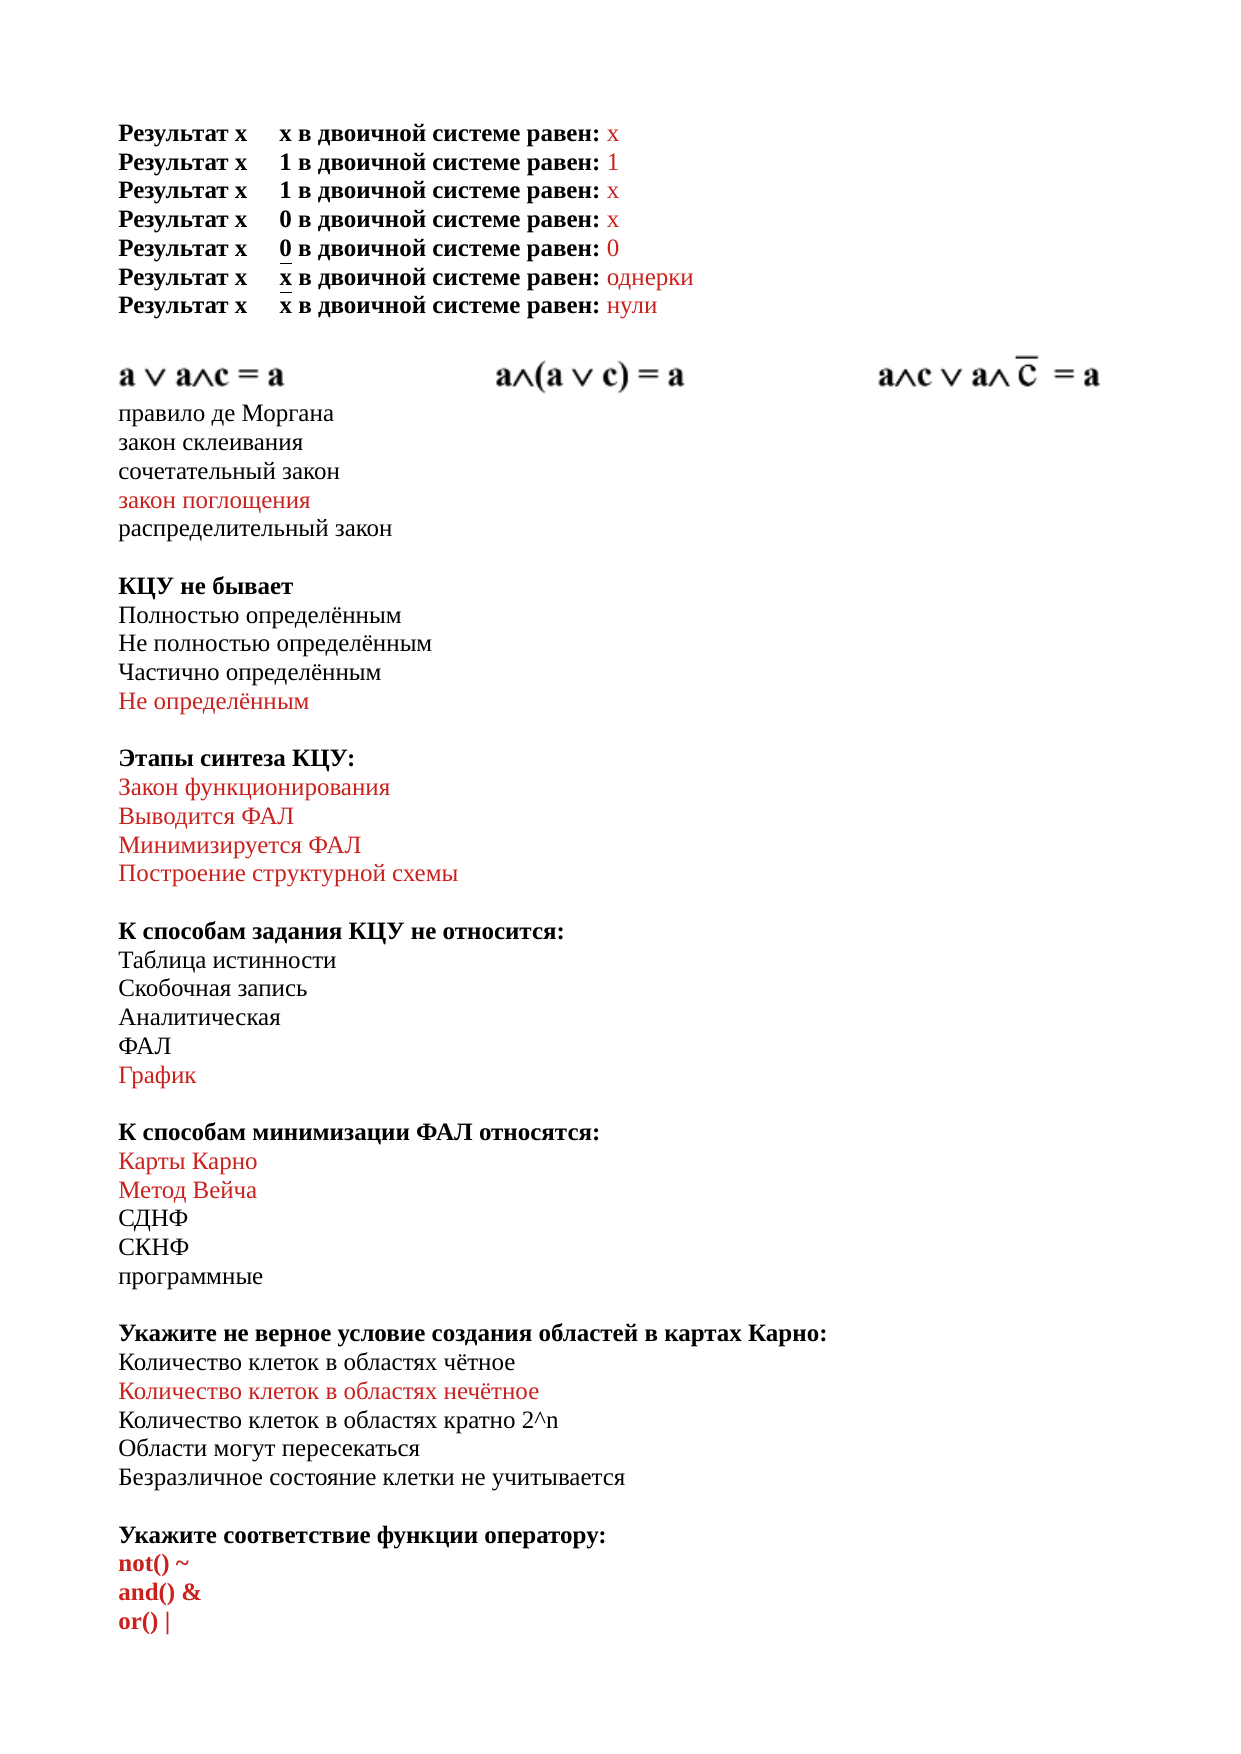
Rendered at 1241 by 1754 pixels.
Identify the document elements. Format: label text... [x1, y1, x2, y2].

text Карты Карно [118, 1146, 1122, 1175]
text Результат х  1 в двоичной системе равен: x [118, 176, 1122, 204]
text Минимизируется ФАЛ [118, 830, 1122, 858]
text КЦУ не бывает [118, 571, 1122, 600]
text Результат х  x в двоичной системе равен: однерки [118, 262, 1122, 291]
text Количество клеток в областях нечётное [118, 1376, 1122, 1405]
text СДНФ [118, 1203, 1122, 1232]
text Укажите соответствие функции оператору: [118, 1520, 1122, 1548]
text Закон функционирования [118, 772, 1122, 801]
text Частично определённым [118, 657, 1122, 686]
text and() & [118, 1577, 1122, 1606]
text К способам задания КЦУ не относится: [118, 916, 1122, 945]
picture [118, 348, 1123, 399]
text закон поглощения [118, 485, 1122, 513]
text Результат х  0 в двоичной системе равен: x [118, 204, 1122, 233]
text Результат х  x в двоичной системе равен: нули [118, 291, 1122, 319]
text Аналитическая [118, 1002, 1122, 1031]
text Количество клеток в областях чётное [118, 1347, 1122, 1376]
text сочетательный закон [118, 456, 1122, 485]
text Этапы синтеза КЦУ: [118, 743, 1122, 772]
text СКНФ [118, 1232, 1122, 1261]
text Результат х  0 в двоичной системе равен: 0 [118, 233, 1122, 262]
text Не определённым [118, 686, 1122, 715]
text правило де Моргана [118, 399, 1122, 427]
text программные [118, 1261, 1122, 1290]
text закон склеивания [118, 427, 1122, 456]
text Не полностью определённым [118, 628, 1122, 657]
text Выводится ФАЛ [118, 801, 1122, 830]
text or() | [118, 1606, 1122, 1635]
text Количество клеток в областях кратно 2^n [118, 1405, 1122, 1433]
text Таблица истинности [118, 945, 1122, 973]
text Построение структурной схемы [118, 858, 1122, 887]
text Результат х  х в двоичной системе равен: x [118, 118, 1122, 147]
text ФАЛ [118, 1031, 1122, 1060]
text Области могут пересекаться [118, 1433, 1122, 1462]
text Результат х  1 в двоичной системе равен: 1 [118, 147, 1122, 176]
text График [118, 1060, 1122, 1088]
text Метод Вейча [118, 1175, 1122, 1203]
text К способам минимизации ФАЛ относятся: [118, 1117, 1122, 1146]
text Укажите не верное условие создания областей в картах Карно: [118, 1318, 1122, 1347]
text Безразличное состояние клетки не учитывается [118, 1462, 1122, 1491]
text not() ~ [118, 1548, 1122, 1577]
text распределительный закон [118, 513, 1122, 542]
text Полностью определённым [118, 600, 1122, 628]
text Скобочная запись [118, 973, 1122, 1002]
